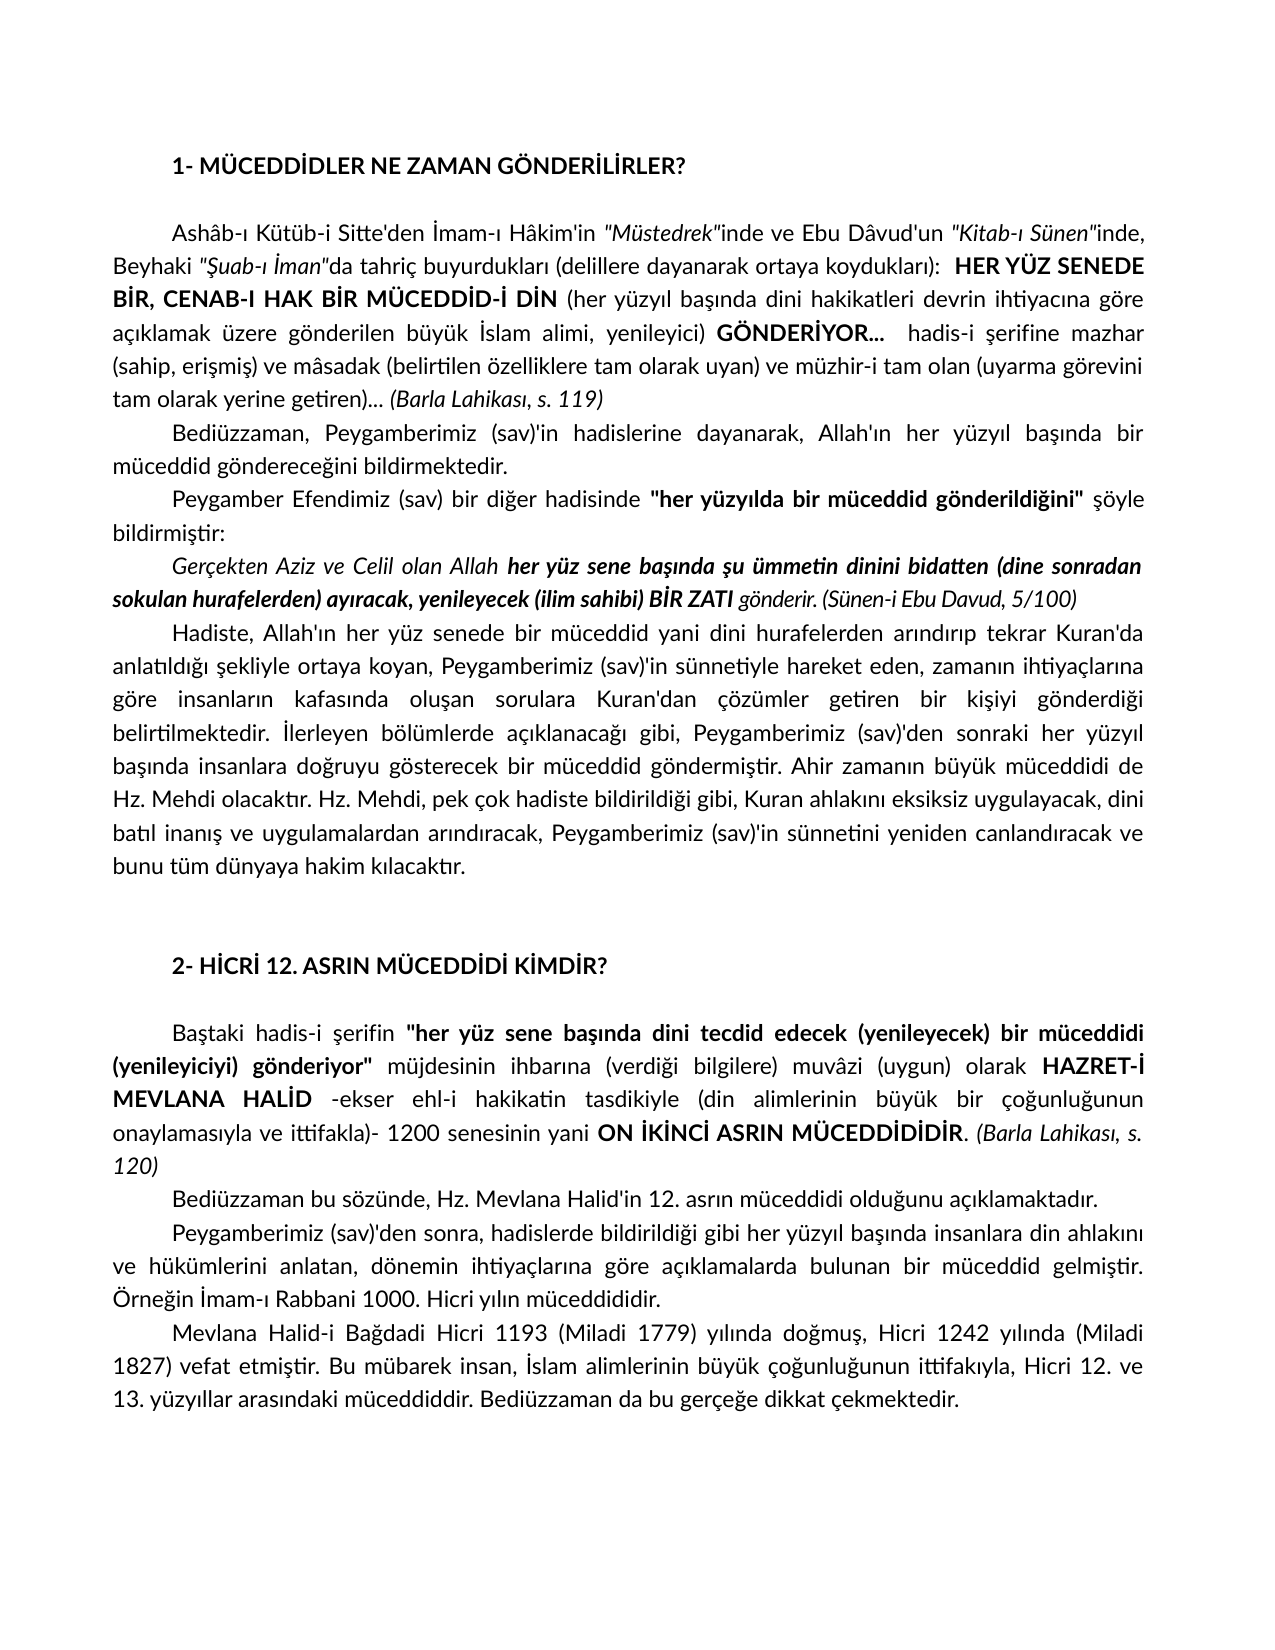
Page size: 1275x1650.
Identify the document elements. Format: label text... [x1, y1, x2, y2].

text Peygamber Efendimiz (sav) bir diğer hadisinde "her yüzyılda bir müceddid gönderildiğini" şöyle bildirmiştir: [112, 481, 1145, 548]
text 2- HİCRİ 12. ASRIN MÜCEDDİDİ KİMDİR? [112, 948, 1145, 981]
text Baştaki hadis-i şerifin "her yüz sene başında dini tecdid edecek (yenileyecek) bir müceddidi (yenileyiciyi) gönderiyor" müjdesinin ihbarına (verdiği bilgilere) muvâzi (uygun) olarak HAZRET-İ MEVLANA HALİD -ekser ehl-i hakikatin tasdikiyle (din alimlerinin büyük bir çoğunluğunun onaylamasıyla ve ittifakla)- 1200 senesinin yani ON İKİNCİ ASRIN MÜCEDDİDİDİR. (Barla Lahikası, s. 120) [112, 1014, 1145, 1181]
text Peygamberimiz (sav)'den sonra, hadislerde bildirildiği gibi her yüzyıl başında insanlara din ahlakını ve hükümlerini anlatan, dönemin ihtiyaçlarına göre açıklamalarda bulunan bir müceddid gelmiştir. Örneğin İmam-ı Rabbani 1000. Hicri yılın müceddididir. [112, 1214, 1145, 1314]
text Bediüzzaman, Peygamberimiz (sav)'in hadislerine dayanarak, Allah'ın her yüzyıl başında bir müceddid göndereceğini bildirmektedir. [112, 414, 1145, 481]
text Gerçekten Aziz ve Celil olan Allah her yüz sene başında şu ümmetin dinini bidatten (dine sonradan sokulan hurafelerden) ayıracak, yenileyecek (ilim sahibi) BİR ZATI gönderir. (Sünen-i Ebu Davud, 5/100) [112, 548, 1145, 614]
text Bediüzzaman bu sözünde, Hz. Mevlana Halid'in 12. asrın müceddidi olduğunu açıklamaktadır. [112, 1181, 1145, 1214]
text 1- MÜCEDDİDLER NE ZAMAN GÖNDERİLİRLER? [112, 148, 1145, 181]
text Mevlana Halid-i Bağdadi Hicri 1193 (Miladi 1779) yılında doğmuş, Hicri 1242 yılında (Miladi 1827) vefat etmiştir. Bu mübarek insan, İslam alimlerinin büyük çoğunluğunun ittifakıyla, Hicri 12. ve 13. yüzyıllar arasındaki müceddiddir. Bediüzzaman da bu gerçeğe dikkat çekmektedir. [112, 1314, 1145, 1414]
text Ashâb-ı Kütüb-i Sitte'den İmam-ı Hâkim'in "Müstedrek"inde ve Ebu Dâvud'un "Kitab-ı Sünen"inde, Beyhaki "Şuab-ı İman"da tahriç buyurdukları (delillere dayanarak ortaya koydukları): HER YÜZ SENEDE BİR, CENAB-I HAK BİR MÜCEDDİD-İ DİN (her yüzyıl başında dini hakikatleri devrin ihtiyacına göre açıklamak üzere gönderilen büyük İslam alimi, yenileyici) GÖNDERİYOR... hadis-i şerifine mazhar (sahip, erişmiş) ve mâsadak (belirtilen özelliklere tam olarak uyan) ve müzhir-i tam olan (uyarma görevini tam olarak yerine getiren)... (Barla Lahikası, s. 119) [112, 214, 1145, 414]
text Hadiste, Allah'ın her yüz senede bir müceddid yani dini hurafelerden arındırıp tekrar Kuran'da anlatıldığı şekliyle ortaya koyan, Peygamberimiz (sav)'in sünnetiyle hareket eden, zamanın ihtiyaçlarına göre insanların kafasında oluşan sorulara Kuran'dan çözümler getiren bir kişiyi gönderdiği belirtilmektedir. İlerleyen bölümlerde açıklanacağı gibi, Peygamberimiz (sav)'den sonraki her yüzyıl başında insanlara doğruyu gösterecek bir müceddid göndermiştir. Ahir zamanın büyük müceddidi de Hz. Mehdi olacaktır. Hz. Mehdi, pek çok hadiste bildirildiği gibi, Kuran ahlakını eksiksiz uygulayacak, dini batıl inanış ve uygulamalardan arındıracak, Peygamberimiz (sav)'in sünnetini yeniden canlandıracak ve bunu tüm dünyaya hakim kılacaktır. [112, 614, 1145, 881]
